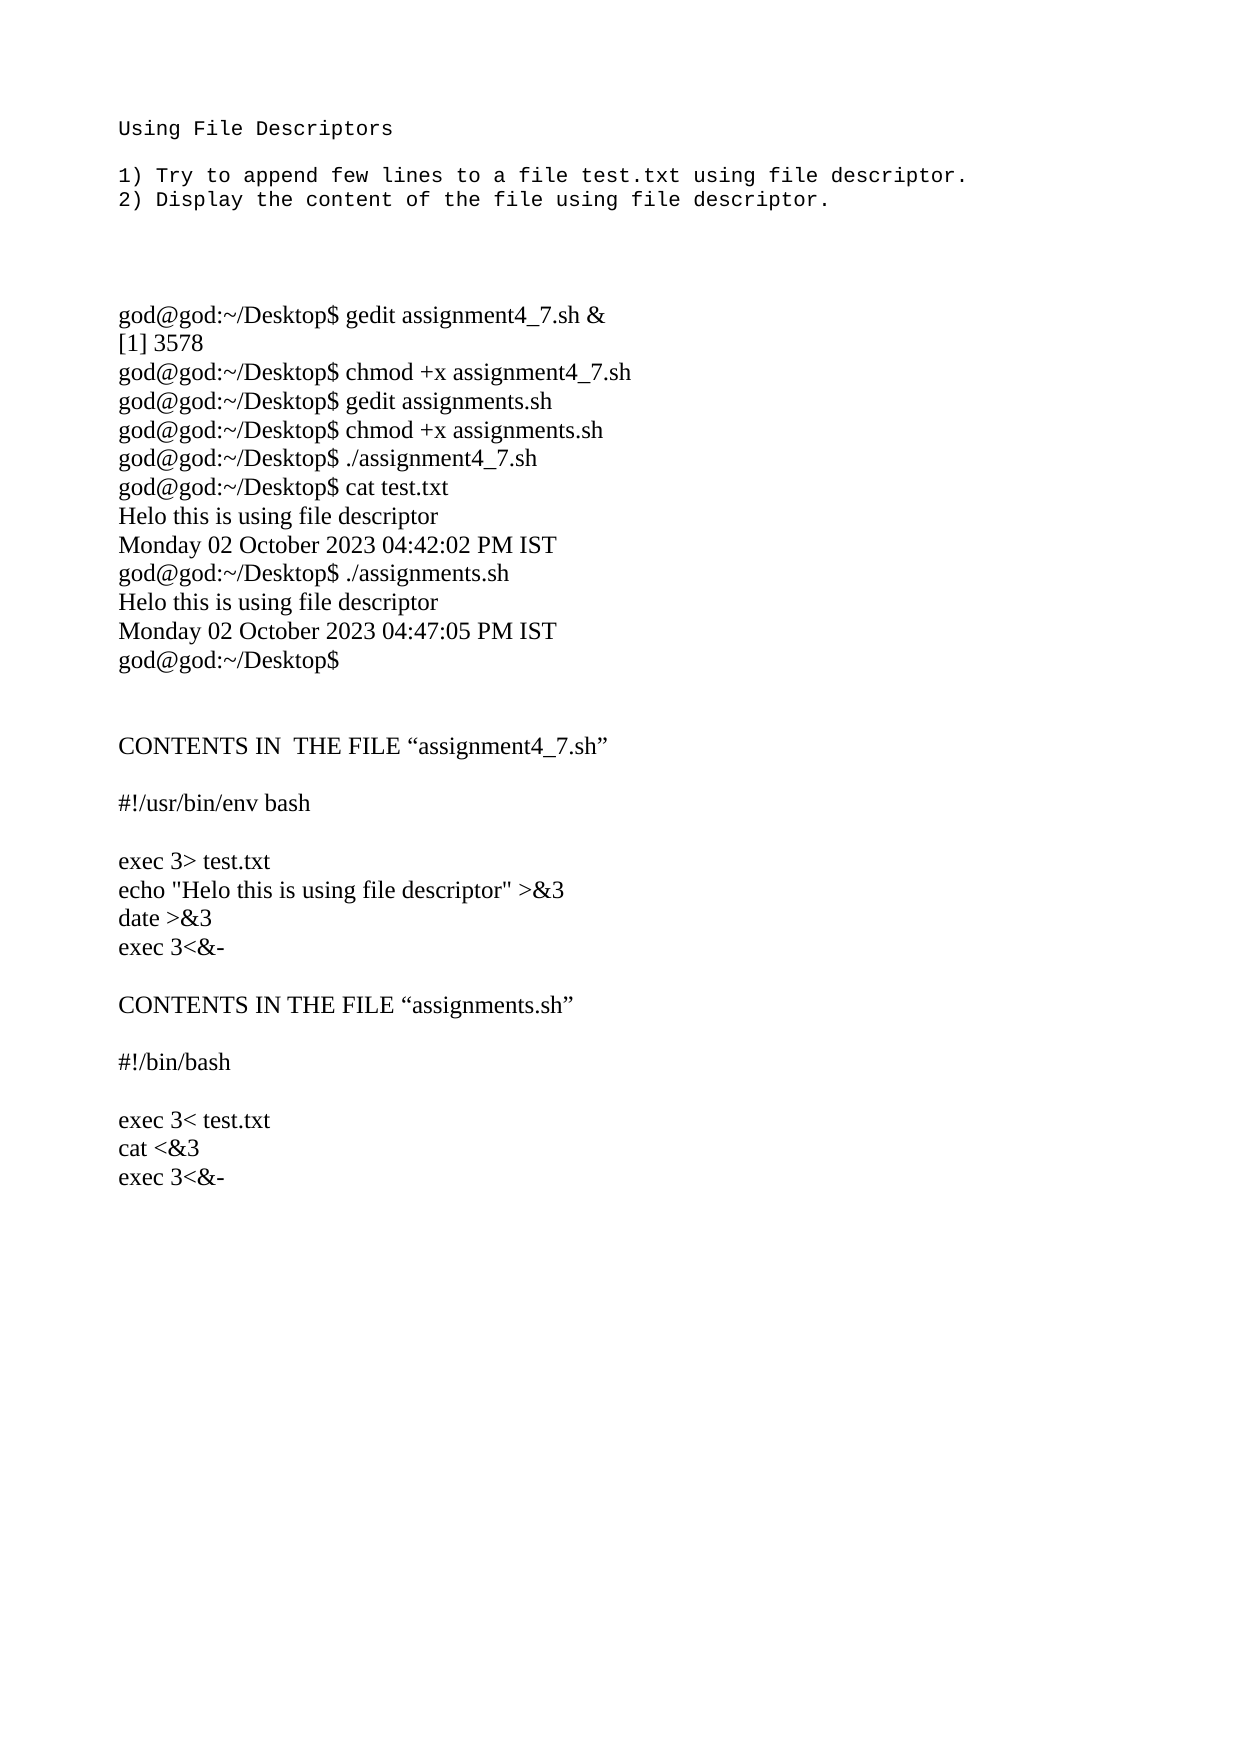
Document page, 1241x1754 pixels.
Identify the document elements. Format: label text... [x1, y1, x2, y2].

text #!/bin/bash [118, 1047, 1122, 1076]
text exec 3< test.txt [118, 1105, 1122, 1133]
text Helo this is using file descriptor [118, 501, 1122, 530]
text Monday 02 October 2023 04:42:02 PM IST [118, 530, 1122, 558]
text god@god:~/Desktop$ chmod +x assignment4_7.sh [118, 357, 1122, 386]
text exec 3> test.txt [118, 846, 1122, 875]
text Helo this is using file descriptor [118, 587, 1122, 616]
text god@god:~/Desktop$ cat test.txt [118, 472, 1122, 501]
text god@god:~/Desktop$ ./assignments.sh [118, 558, 1122, 587]
text #!/usr/bin/env bash [118, 788, 1122, 817]
text CONTENTS IN THE FILE “assignments.sh” [118, 990, 1122, 1018]
text date >&3 [118, 903, 1122, 932]
text exec 3<&- [118, 1162, 1122, 1191]
text exec 3<&- [118, 932, 1122, 961]
text god@god:~/Desktop$ gedit assignments.sh [118, 386, 1122, 415]
text CONTENTS IN THE FILE “assignment4_7.sh” [118, 731, 1122, 760]
text Using File Descriptors [118, 118, 1122, 142]
text god@god:~/Desktop$ chmod +x assignments.sh [118, 415, 1122, 443]
text 2) Display the content of the file using file descriptor. [118, 189, 1122, 213]
text Monday 02 October 2023 04:47:05 PM IST [118, 616, 1122, 645]
text god@god:~/Desktop$ ./assignment4_7.sh [118, 443, 1122, 472]
text echo "Helo this is using file descriptor" >&3 [118, 875, 1122, 903]
text god@god:~/Desktop$ gedit assignment4_7.sh & [118, 300, 1122, 328]
text god@god:~/Desktop$ [118, 645, 1122, 673]
text 1) Try to append few lines to a file test.txt using file descriptor. [118, 165, 1122, 189]
text [1] 3578 [118, 328, 1122, 357]
text cat <&3 [118, 1133, 1122, 1162]
